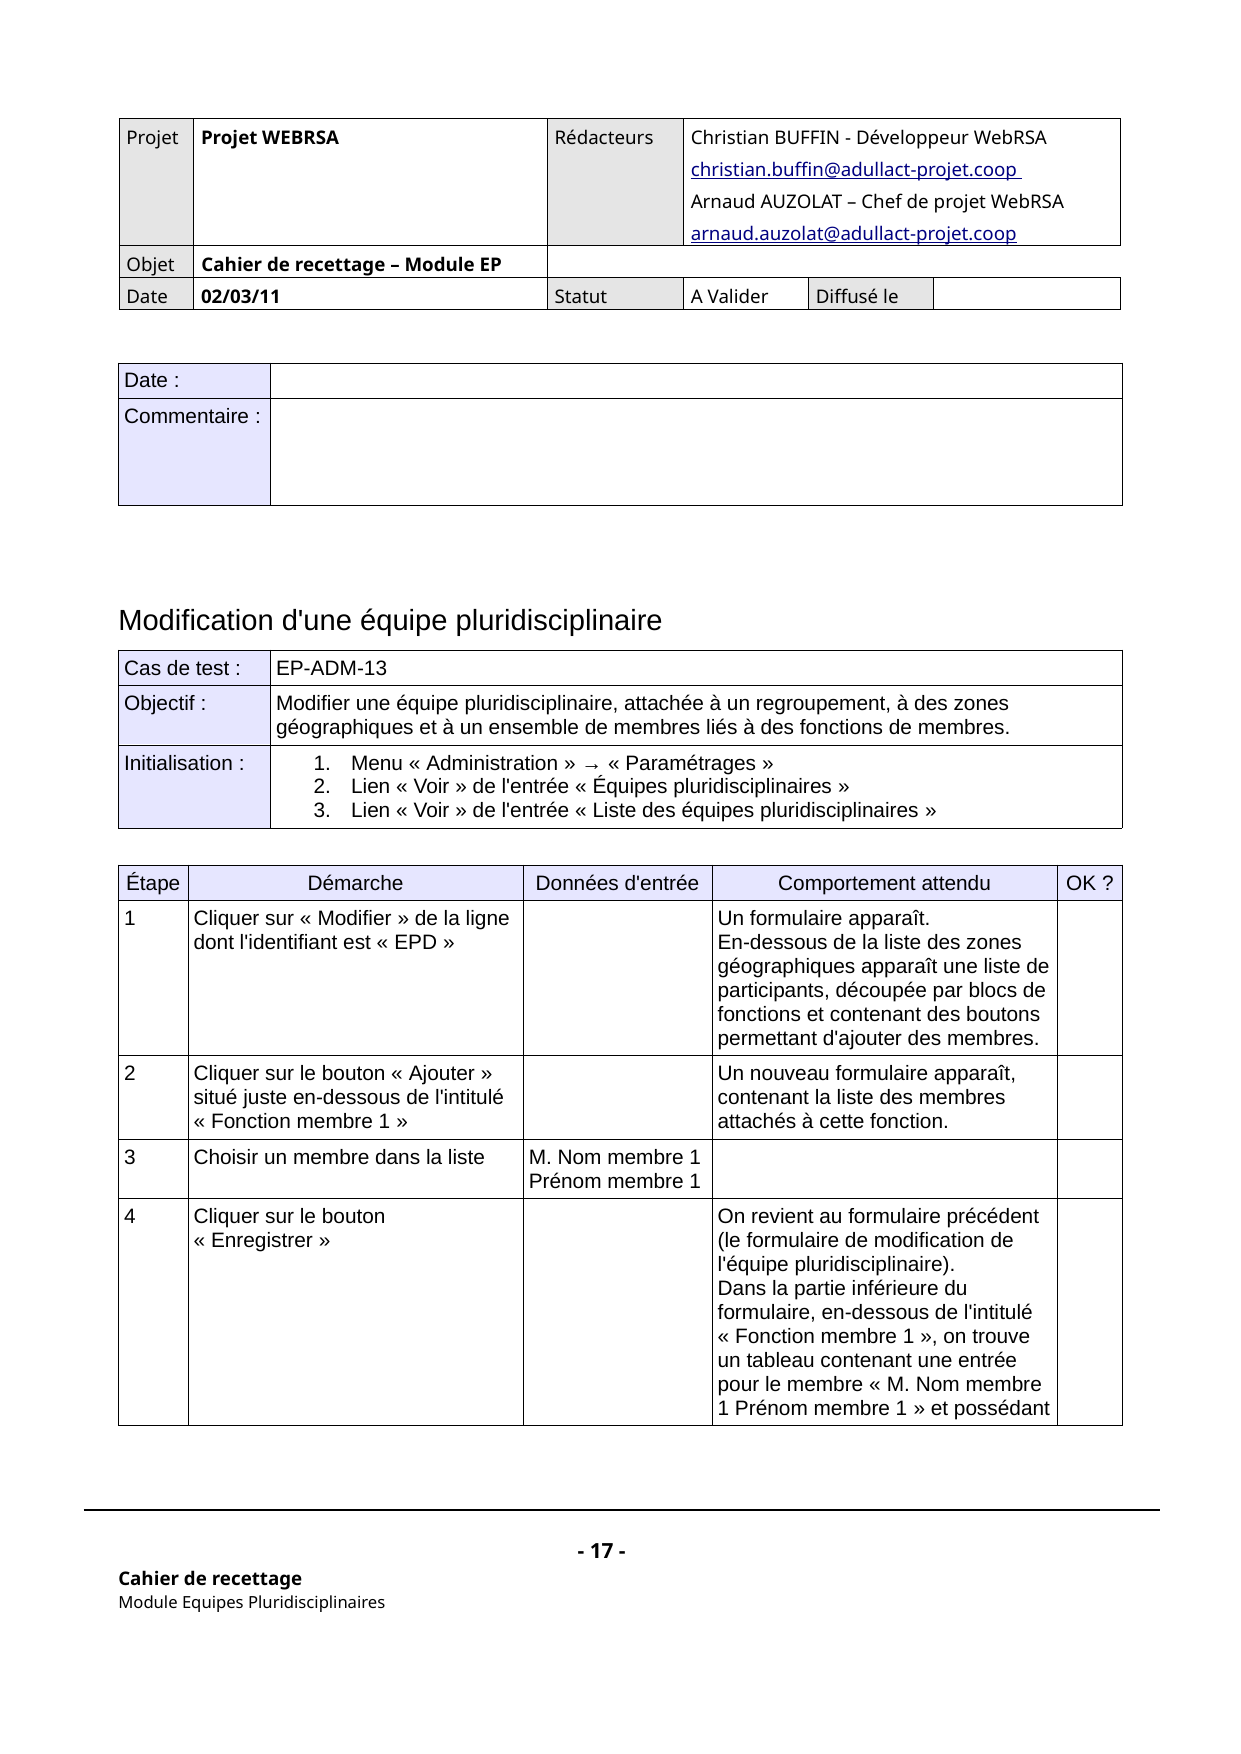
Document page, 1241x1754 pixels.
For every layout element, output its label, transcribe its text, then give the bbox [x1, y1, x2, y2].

table_cell 4 [119, 1199, 188, 1425]
table_cell Cliquer sur le bouton « Enregistrer » [189, 1199, 523, 1425]
table_cell [1058, 1199, 1122, 1425]
table_cell Modifier une équipe pluridisciplinaire, attachée à un regroupement, à des zones géographiques et à un ensemble de membres liés à des fonctions de membres. [271, 686, 1122, 744]
table_header Cas de test : [119, 651, 270, 685]
table_cell [271, 399, 1122, 505]
table_header Comportement attendu [713, 866, 1057, 900]
table_cell Un formulaire apparaît. En-dessous de la liste des zones géographiques apparaît une liste de participants, découpée par blocs de fonctions et contenant des boutons permettant d'ajouter des membres. [713, 901, 1057, 1055]
table_cell [1058, 1140, 1122, 1198]
table_header Données d'entrée [524, 866, 712, 900]
table_cell [1058, 901, 1122, 1055]
table_cell Choisir un membre dans la liste [189, 1140, 523, 1198]
table_cell Cliquer sur le bouton « Ajouter » situé juste en-dessous de l'intitulé « Fonction membre 1 » [189, 1056, 523, 1139]
table_header EP-ADM-13 [271, 651, 1122, 685]
table_cell Commentaire : [119, 399, 270, 505]
table_cell Objectif : [119, 686, 270, 744]
table_header OK ? [1058, 866, 1122, 900]
table_cell Cliquer sur « Modifier » de la ligne dont l'identifiant est « EPD » [189, 901, 523, 1055]
table_cell [524, 1199, 712, 1425]
table_cell 1 [119, 901, 188, 1055]
table_header Étape [119, 866, 188, 900]
table_cell [271, 364, 1122, 398]
table_cell 2 [119, 1056, 188, 1139]
subtitle Modification d'une équipe pluridisciplinaire [118, 603, 1122, 637]
table_cell 3 [119, 1140, 188, 1198]
table_cell [713, 1140, 1057, 1198]
table_cell Menu « Administration » → « Paramétrages » Lien « Voir » de l'entrée « Équipes pluridisciplinaires » Lien « Voir » de l'entrée « Liste des équipes pluridisciplinaires » [271, 746, 1122, 828]
table_cell On revient au formulaire précédent (le formulaire de modification de l'équipe pluridisciplinaire). Dans la partie inférieure du formulaire, en-dessous de l'intitulé « Fonction membre 1 », on trouve un tableau contenant une entrée pour le membre « M. Nom membre 1 Prénom membre 1 » et possédant [713, 1199, 1057, 1425]
table_header Démarche [189, 866, 523, 900]
table_cell Initialisation : [119, 746, 270, 828]
table_cell M. Nom membre 1 Prénom membre 1 [524, 1140, 712, 1198]
table_cell Un nouveau formulaire apparaît, contenant la liste des membres attachés à cette fonction. [713, 1056, 1057, 1139]
table_cell [524, 901, 712, 1055]
table_cell Date : [119, 364, 270, 398]
table_cell [1058, 1056, 1122, 1139]
table_cell [524, 1056, 712, 1139]
